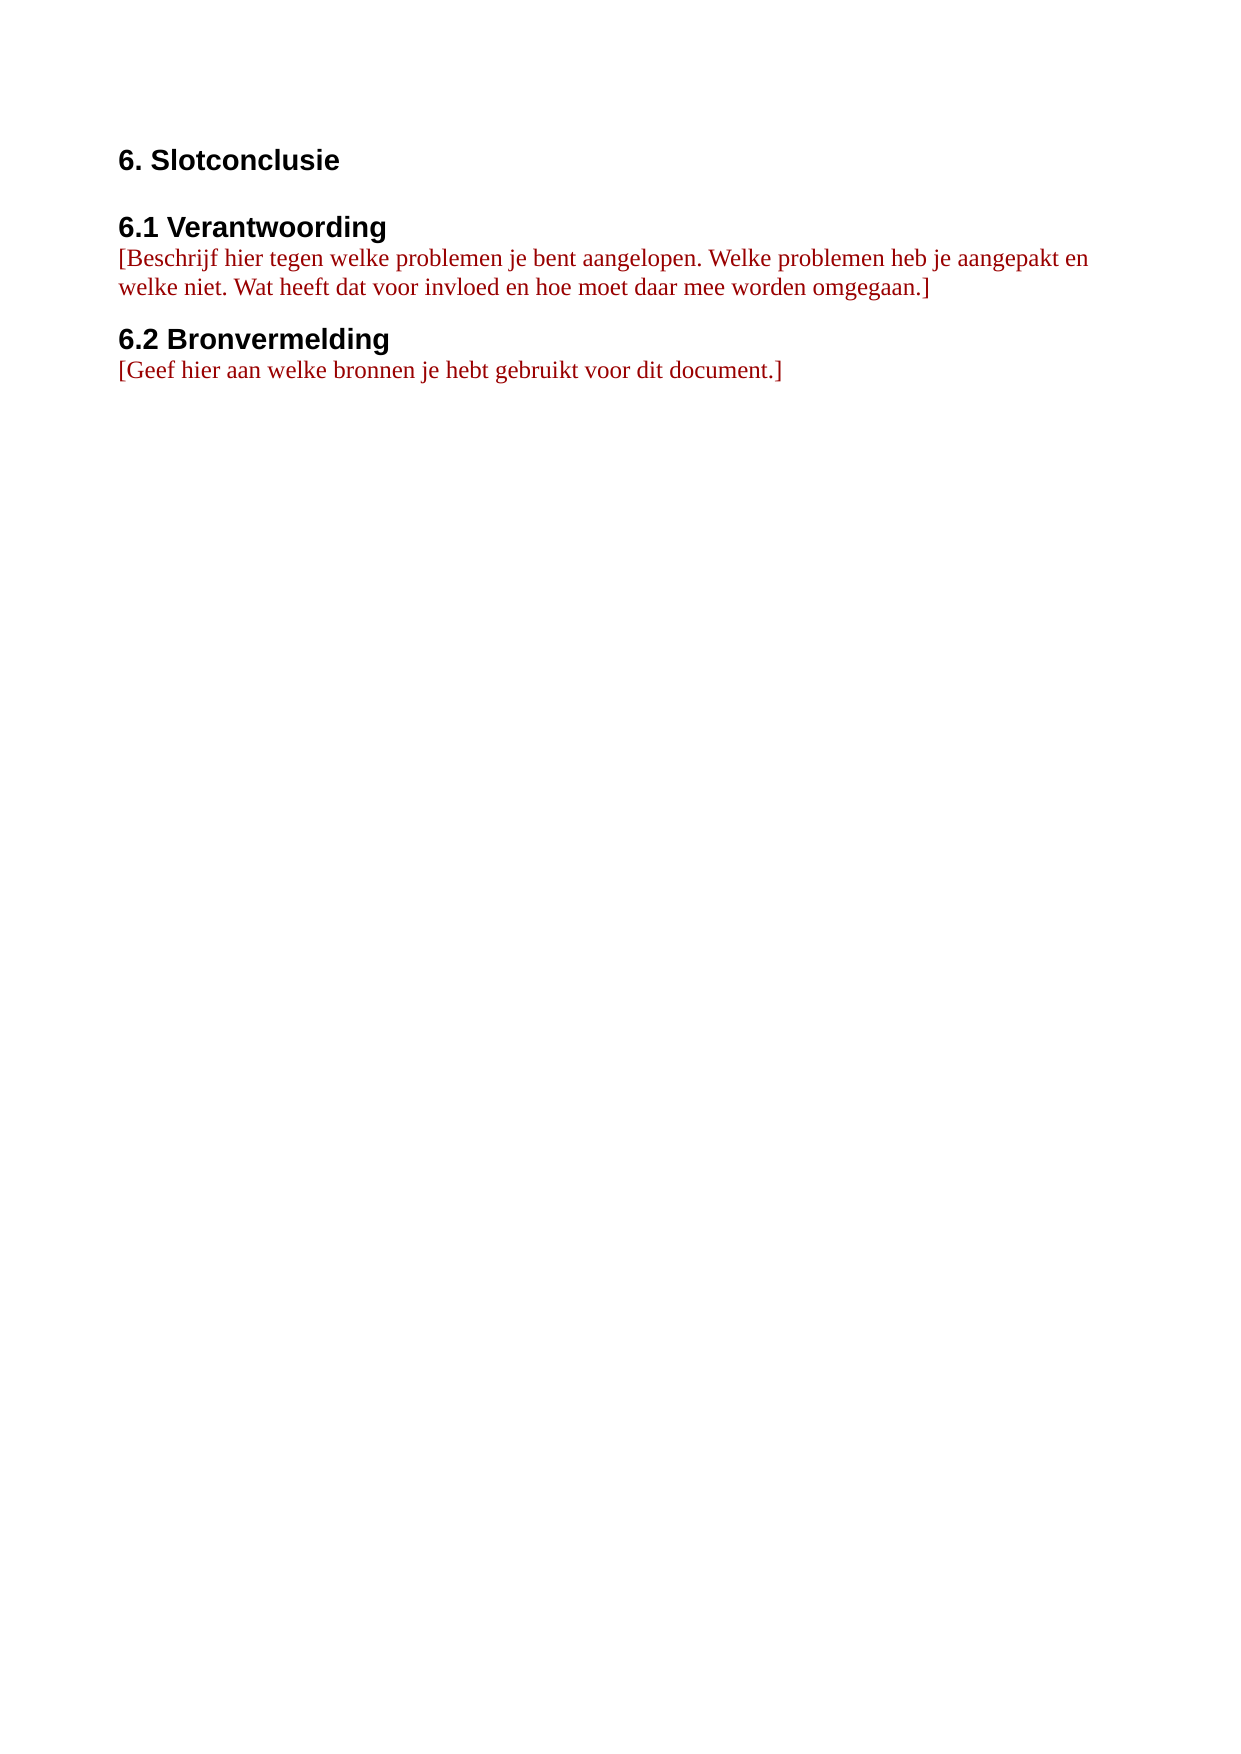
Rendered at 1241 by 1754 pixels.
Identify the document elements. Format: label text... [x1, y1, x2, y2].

text [Beschrijf hier tegen welke problemen je bent aangelopen. Welke problemen heb je aangepakt en welke niet. Wat heeft dat voor invloed en hoe moet daar mee worden omgegaan.] [118, 243, 1122, 301]
text [Geef hier aan welke bronnen je hebt gebruikt voor dit document.] [118, 355, 1122, 384]
subtitle 6.2 Bronvermelding [118, 322, 1122, 355]
subtitle 6.1 Verantwoording [118, 210, 1122, 243]
subtitle 6. Slotconclusie [118, 143, 1122, 177]
